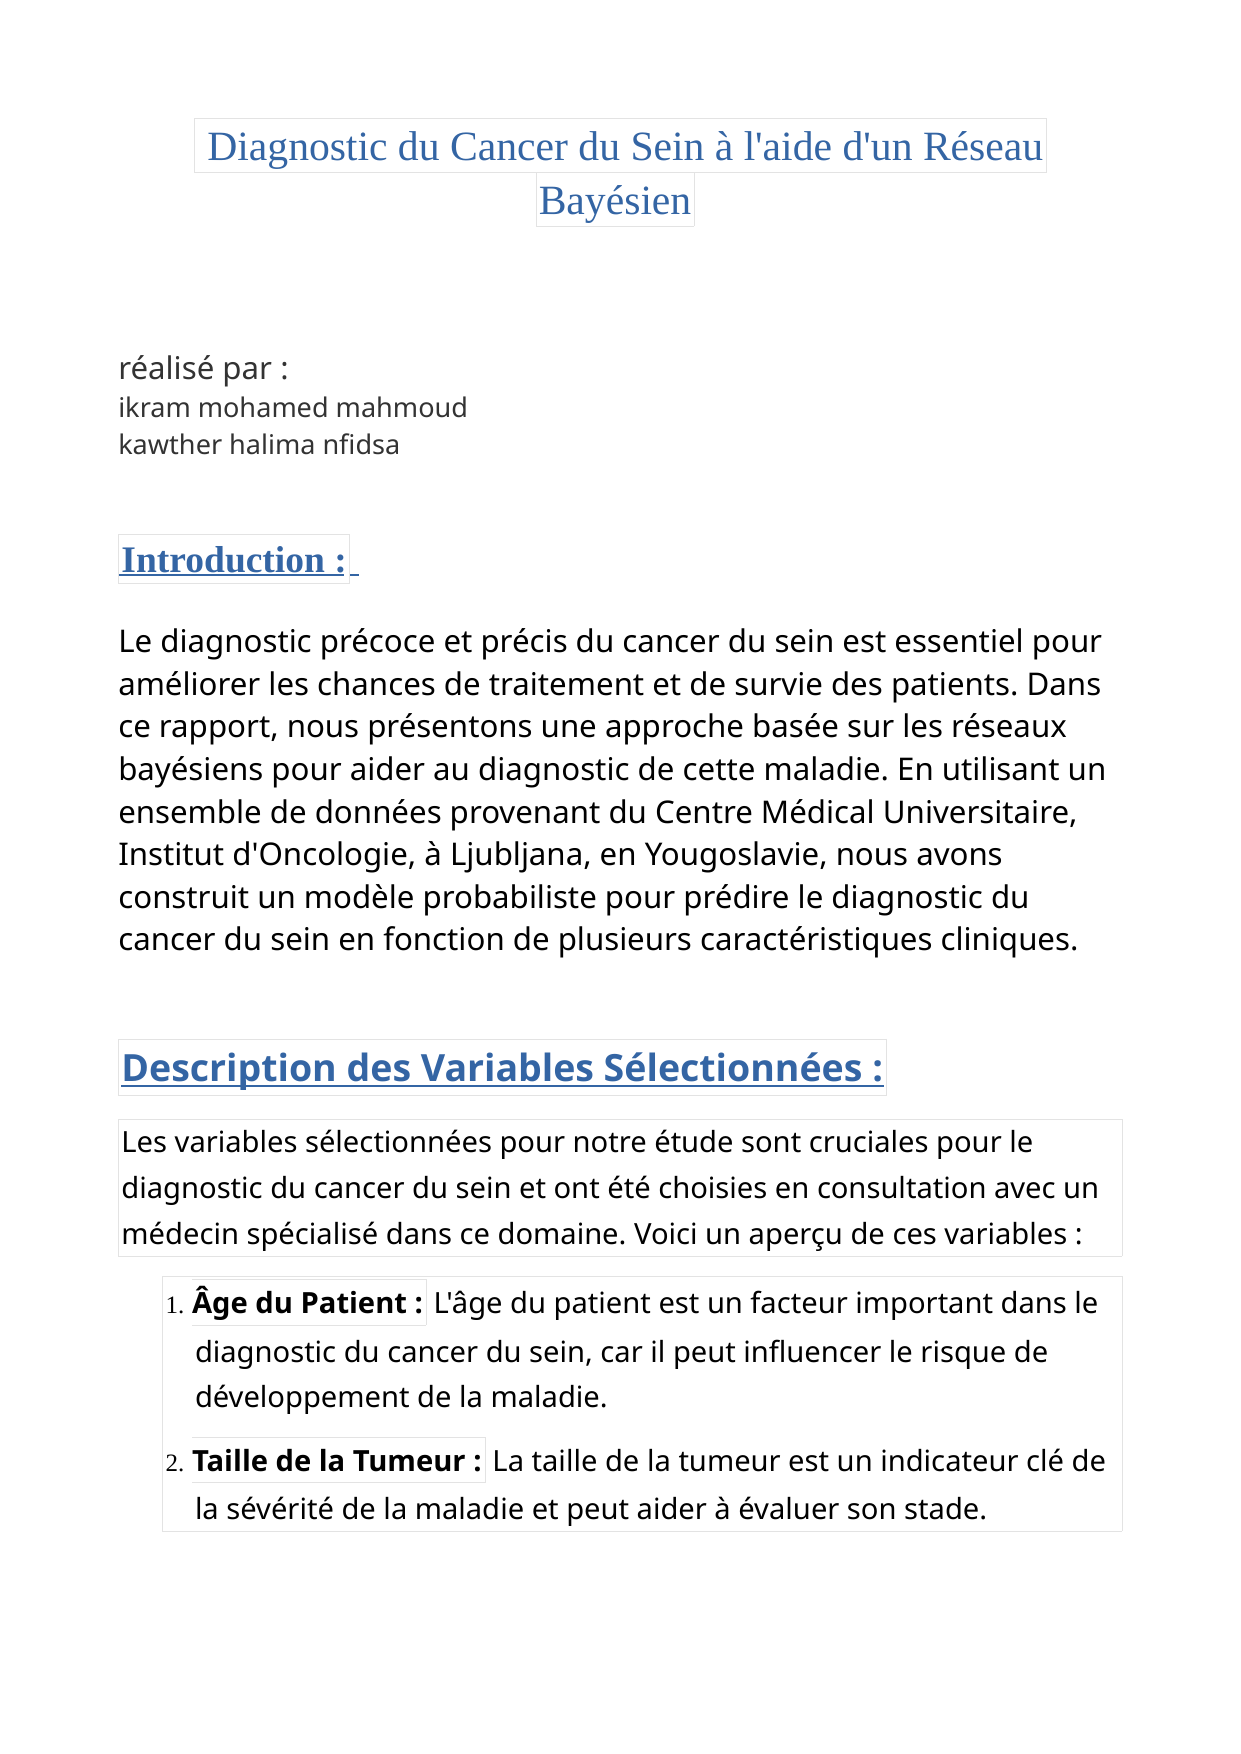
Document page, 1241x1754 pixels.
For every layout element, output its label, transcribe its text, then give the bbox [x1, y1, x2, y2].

text Description des Variables Sélectionnées : [119, 1040, 886, 1095]
text kawther halima nfidsa [118, 425, 1122, 462]
text Introduction : [119, 535, 349, 583]
text Diagnostic du Cancer du Sein à l'aide d'un Réseau Bayésien [695, 118, 1122, 226]
list Âge du Patient : L'âge du patient est un facteur important dans le diagnostic du cancer du sein, car il peut influencer le risque de développement de la maladie. [163, 1277, 1122, 1416]
text Diagnostic du Cancer du Sein à l'aide d'un Réseau Bayésien [537, 173, 694, 226]
text Le diagnostic précoce et précis du cancer du sein est essentiel pour améliorer les chances de traitement et de survie des patients. Dans ce rapport, nous présentons une approche basée sur les réseaux bayésiens pour aider au diagnostic de cette maladie. En utilisant un ensemble de données provenant du Centre Médical Universitaire, Institut d'Oncologie, à Ljubljana, en Yougoslavie, nous avons construit un modèle probabiliste pour prédire le diagnostic du cancer du sein en fonction de plusieurs caractéristiques cliniques. [118, 619, 1122, 960]
text réalisé par : [118, 346, 1122, 388]
list Taille de la Tumeur : La taille de la tumeur est un indicateur clé de la sévérité de la maladie et peut aider à évaluer son stade. [163, 1434, 1122, 1531]
text Diagnostic du Cancer du Sein à l'aide d'un Réseau Bayésien [118, 118, 536, 226]
text [350, 534, 1122, 583]
text Les variables sélectionnées pour notre étude sont cruciales pour le diagnostic du cancer du sein et ont été choisies en consultation avec un médecin spécialisé dans ce domaine. Voici un aperçu de ces variables : [119, 1120, 1122, 1256]
text [887, 1038, 1122, 1096]
text Diagnostic du Cancer du Sein à l'aide d'un Réseau Bayésien [195, 119, 1046, 172]
text ikram mohamed mahmoud [118, 388, 1122, 425]
